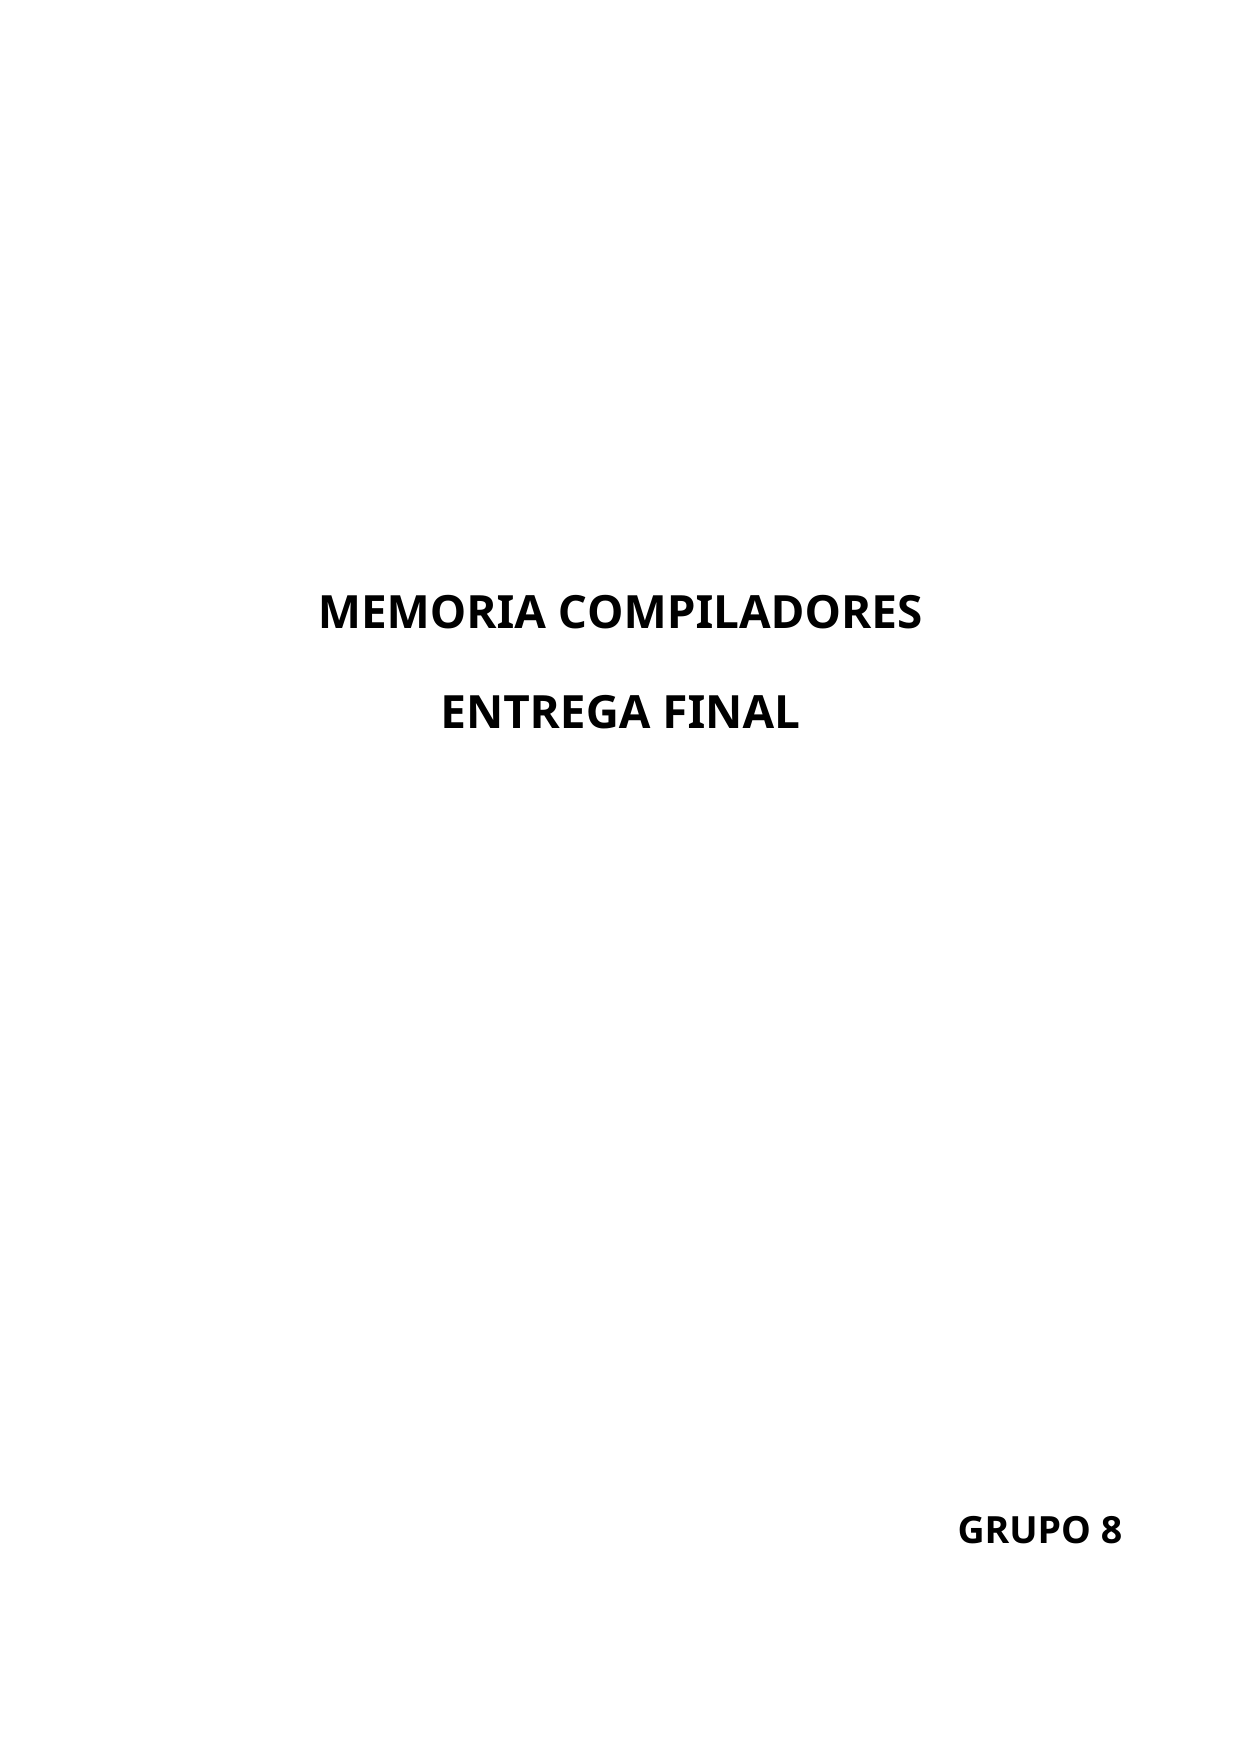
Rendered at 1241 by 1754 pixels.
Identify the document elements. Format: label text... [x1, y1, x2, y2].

subtitle ENTREGA FINAL [118, 680, 1122, 742]
subtitle MEMORIA COMPILADORES [118, 580, 1122, 642]
text GRUPO 8 [118, 1503, 1122, 1554]
